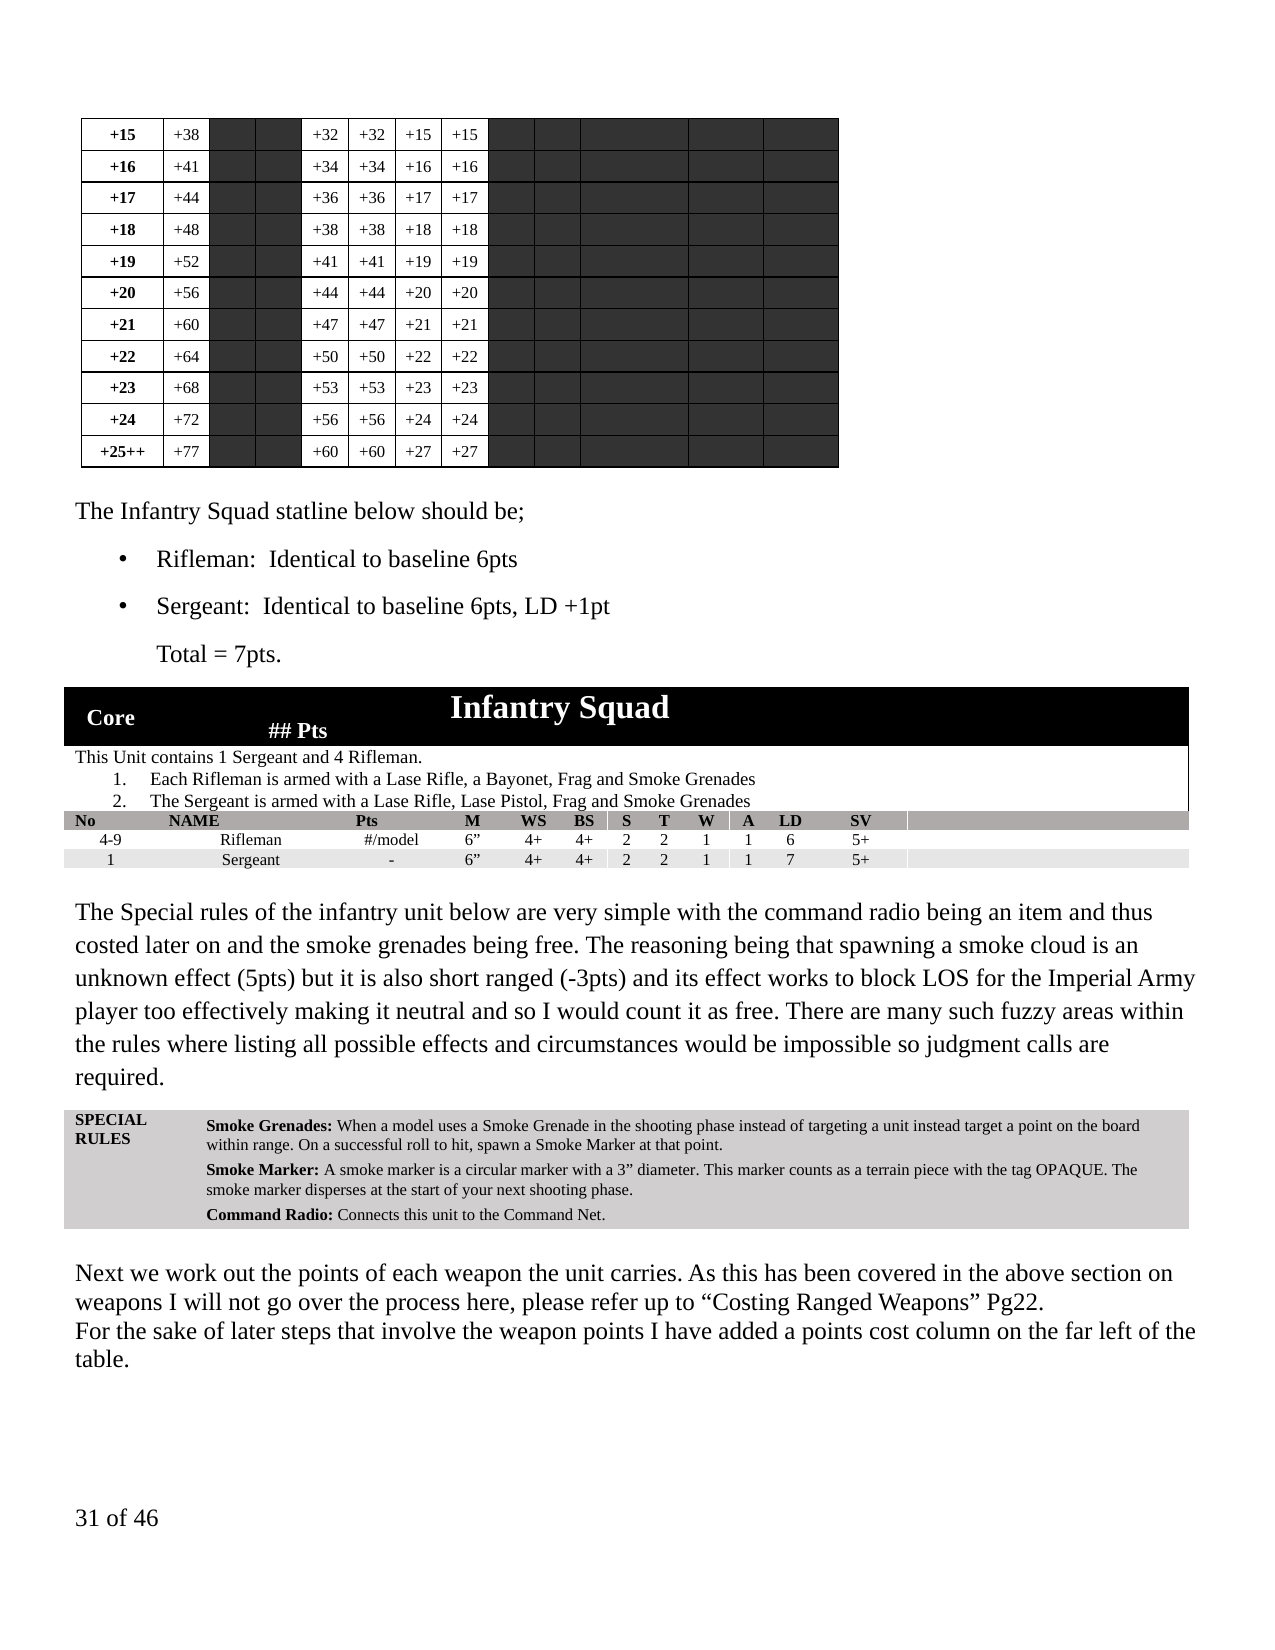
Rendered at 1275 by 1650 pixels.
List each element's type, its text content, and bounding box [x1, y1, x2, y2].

table_cell +56 [164, 278, 209, 308]
table_cell +38 [349, 214, 395, 245]
table_cell [535, 119, 580, 150]
table_cell [764, 151, 838, 181]
table_cell [581, 309, 688, 340]
table_header ## Pts [157, 688, 438, 746]
table_cell [489, 246, 534, 276]
table_cell 4-9 [64, 830, 157, 849]
table_cell 2 [608, 830, 645, 849]
table_cell [210, 246, 255, 276]
table_cell +25++ [82, 436, 163, 466]
table_cell #/model [344, 830, 439, 849]
text The Special rules of the infantry unit below are very simple with the command radio being an item and thus costed later on and the smoke grenades being free. The reasoning being that spawning a smoke cloud is an unknown effect (5pts) but it is also short ranged (-3pts) and its effect works to block LOS for the Imperial Army player too effectively making it neutral and so I would count it as free. There are many such fuzzy areas within the rules where listing all possible effects and circumstances would be impossible so judgment calls are required. [75, 897, 1200, 1091]
table_cell [210, 278, 255, 308]
table_cell +24 [82, 404, 163, 435]
table_cell [689, 309, 763, 340]
table_cell [535, 309, 580, 340]
table_cell [581, 183, 688, 213]
table_cell 4+ [561, 830, 607, 849]
table_cell [489, 214, 534, 245]
table_cell +50 [349, 341, 395, 371]
table_cell [764, 436, 838, 466]
table_cell [489, 119, 534, 150]
table_cell +64 [164, 341, 209, 371]
table_cell [689, 404, 763, 435]
table_cell [689, 119, 763, 150]
table_cell +16 [82, 151, 163, 181]
table_cell T [645, 811, 683, 830]
table_cell [581, 246, 688, 276]
table_cell [689, 341, 763, 371]
table_cell +17 [82, 183, 163, 213]
table_cell [210, 309, 255, 340]
table_cell 4+ [506, 830, 561, 849]
table_cell - [344, 849, 439, 868]
table_cell [256, 183, 301, 213]
table_cell 6” [439, 849, 506, 868]
table_cell [581, 436, 688, 466]
table_cell 5+ [814, 849, 907, 868]
table_cell +23 [442, 373, 488, 403]
table_cell [256, 373, 301, 403]
table_cell +44 [302, 278, 348, 308]
table_cell Name [157, 811, 344, 830]
table_cell [256, 151, 301, 181]
list Rifleman: Identical to baseline 6pts [119, 544, 1200, 573]
table_cell +15 [396, 119, 441, 150]
table_cell [256, 341, 301, 371]
table_cell Pts [344, 811, 439, 830]
table_cell [535, 214, 580, 245]
table_cell 1 [730, 830, 767, 849]
table_cell W [683, 811, 729, 830]
table_cell [689, 278, 763, 308]
table_cell 1 [730, 849, 767, 868]
table_cell [256, 278, 301, 308]
table_cell [489, 341, 534, 371]
table_cell [535, 183, 580, 213]
table_cell +22 [442, 341, 488, 371]
table_cell +41 [302, 246, 348, 276]
table_cell +72 [164, 404, 209, 435]
table_cell +38 [302, 214, 348, 245]
text The Infantry Squad statline below should be; [75, 496, 1200, 525]
table_cell +44 [164, 183, 209, 213]
table_cell +17 [396, 183, 441, 213]
table_cell Sergeant [157, 849, 344, 868]
table_cell [764, 183, 838, 213]
table_cell +48 [164, 214, 209, 245]
table_cell +23 [396, 373, 441, 403]
table_cell [908, 830, 1189, 849]
table_cell Ld [767, 811, 814, 830]
table_cell +34 [349, 151, 395, 181]
table_cell Sv [814, 811, 907, 830]
table_cell [256, 404, 301, 435]
table_cell No [64, 811, 157, 830]
table_cell +21 [82, 309, 163, 340]
table_cell 1 [683, 849, 729, 868]
table_cell 1 [683, 830, 729, 849]
table_cell [908, 849, 1189, 868]
table_cell +47 [302, 309, 348, 340]
table_cell +44 [349, 278, 395, 308]
table_cell [535, 436, 580, 466]
text Next we work out the points of each weapon the unit carries. As this has been covered in the above section on weapons I will not go over the process here, please refer up to “Costing Ranged Weapons” Pg22. [75, 1258, 1200, 1316]
table_cell Rifleman [157, 830, 344, 849]
table_cell [210, 119, 255, 150]
table_cell +68 [164, 373, 209, 403]
table_cell +20 [442, 278, 488, 308]
table_cell [489, 151, 534, 181]
table_cell [764, 373, 838, 403]
table_cell 2 [608, 849, 645, 868]
table_cell +19 [396, 246, 441, 276]
table_cell +16 [442, 151, 488, 181]
table_cell +56 [349, 404, 395, 435]
table_cell [535, 151, 580, 181]
table_cell [689, 246, 763, 276]
table_cell [764, 214, 838, 245]
table_header Core [64, 688, 157, 746]
table_cell [581, 214, 688, 245]
table_cell +22 [82, 341, 163, 371]
table_cell [764, 309, 838, 340]
table_cell +17 [442, 183, 488, 213]
table_header Infantry Squad [439, 688, 1189, 746]
table_cell +27 [442, 436, 488, 466]
table_cell 2 [645, 830, 683, 849]
table_cell [764, 119, 838, 150]
table_cell 1 [64, 849, 157, 868]
table_cell [535, 246, 580, 276]
table_cell S [608, 811, 645, 830]
table_cell +15 [442, 119, 488, 150]
table_cell +56 [302, 404, 348, 435]
table_cell WS [506, 811, 561, 830]
table_cell This Unit contains 1 Sergeant and 4 Rifleman. Each Rifleman is armed with a Lase Rifle, a Bayonet, Frag and Smoke Grenades The Sergeant is armed with a Lase Rifle, Lase Pistol, Frag and Smoke Grenades [64, 746, 1188, 811]
table_cell [764, 341, 838, 371]
table_cell 5+ [814, 830, 907, 849]
table_cell +18 [442, 214, 488, 245]
table_cell [210, 373, 255, 403]
table_cell M [439, 811, 506, 830]
table_cell +20 [396, 278, 441, 308]
table_cell 4+ [506, 849, 561, 868]
table_cell BS [561, 811, 607, 830]
table_cell +16 [396, 151, 441, 181]
table_cell [689, 373, 763, 403]
table_cell [581, 373, 688, 403]
table_cell +36 [302, 183, 348, 213]
table_cell [535, 278, 580, 308]
table_cell [489, 183, 534, 213]
table_cell [256, 214, 301, 245]
table_cell A [730, 811, 767, 830]
table_cell +24 [442, 404, 488, 435]
table_cell +19 [82, 246, 163, 276]
table_cell [689, 214, 763, 245]
table_cell +60 [302, 436, 348, 466]
table_cell 7 [767, 849, 814, 868]
table_cell +52 [164, 246, 209, 276]
table_cell [256, 246, 301, 276]
table_cell +38 [164, 119, 209, 150]
table_cell 4+ [561, 849, 607, 868]
table_cell [689, 151, 763, 181]
table_cell +23 [82, 373, 163, 403]
table_cell [581, 119, 688, 150]
table_cell [489, 436, 534, 466]
table_cell +34 [302, 151, 348, 181]
table_cell [489, 373, 534, 403]
table_cell +24 [396, 404, 441, 435]
table_cell +19 [442, 246, 488, 276]
table_cell [581, 404, 688, 435]
table_cell [210, 183, 255, 213]
table_cell 6” [439, 830, 506, 849]
list Total = 7pts. [119, 639, 1200, 668]
table_cell [489, 309, 534, 340]
table_cell +53 [302, 373, 348, 403]
table_cell [210, 151, 255, 181]
table_cell [581, 151, 688, 181]
table_cell [535, 404, 580, 435]
table_cell +53 [349, 373, 395, 403]
table_cell [535, 341, 580, 371]
table_cell +22 [396, 341, 441, 371]
table_cell [581, 278, 688, 308]
table_cell [210, 341, 255, 371]
table_cell +20 [82, 278, 163, 308]
table_header Special Rules [64, 1110, 195, 1229]
table_cell [764, 404, 838, 435]
table_cell [210, 404, 255, 435]
table_cell [256, 436, 301, 466]
table_cell [581, 341, 688, 371]
table_cell +18 [396, 214, 441, 245]
table_cell [210, 214, 255, 245]
table_cell [764, 278, 838, 308]
table_cell [256, 309, 301, 340]
text For the sake of later steps that involve the weapon points I have added a points cost column on the far left of the table. [75, 1316, 1200, 1373]
table_cell [489, 278, 534, 308]
table_cell 6 [767, 830, 814, 849]
table_cell +77 [164, 436, 209, 466]
table_cell +15 [82, 119, 163, 150]
table_cell [535, 373, 580, 403]
table_cell 2 [645, 849, 683, 868]
table_cell +60 [164, 309, 209, 340]
table_cell +32 [349, 119, 395, 150]
table_cell +32 [302, 119, 348, 150]
table_header Smoke Grenades: When a model uses a Smoke Grenade in the shooting phase instead of targeting a unit instead target a point on the board within range. On a successful roll to hit, spawn a Smoke Marker at that point. Smoke Marker: A smoke marker is a circular marker with a 3” diameter. This marker counts as a terrain piece with the tag OPAQUE. The smoke marker disperses at the start of your next shooting phase. Command Radio: Connects this unit to the Command Net. [195, 1110, 1189, 1229]
table_cell +21 [442, 309, 488, 340]
table_cell +41 [164, 151, 209, 181]
list Sergeant: Identical to baseline 6pts, LD +1pt [119, 591, 1200, 620]
table_cell +27 [396, 436, 441, 466]
table_cell +36 [349, 183, 395, 213]
table_cell [764, 246, 838, 276]
table_cell +41 [349, 246, 395, 276]
table_cell +60 [349, 436, 395, 466]
table_cell [210, 436, 255, 466]
table_cell [908, 811, 1189, 830]
table_cell [689, 183, 763, 213]
table_cell [256, 119, 301, 150]
table_cell +50 [302, 341, 348, 371]
table_cell +18 [82, 214, 163, 245]
table_cell [489, 404, 534, 435]
table_cell [689, 436, 763, 466]
table_cell +21 [396, 309, 441, 340]
table_cell +47 [349, 309, 395, 340]
